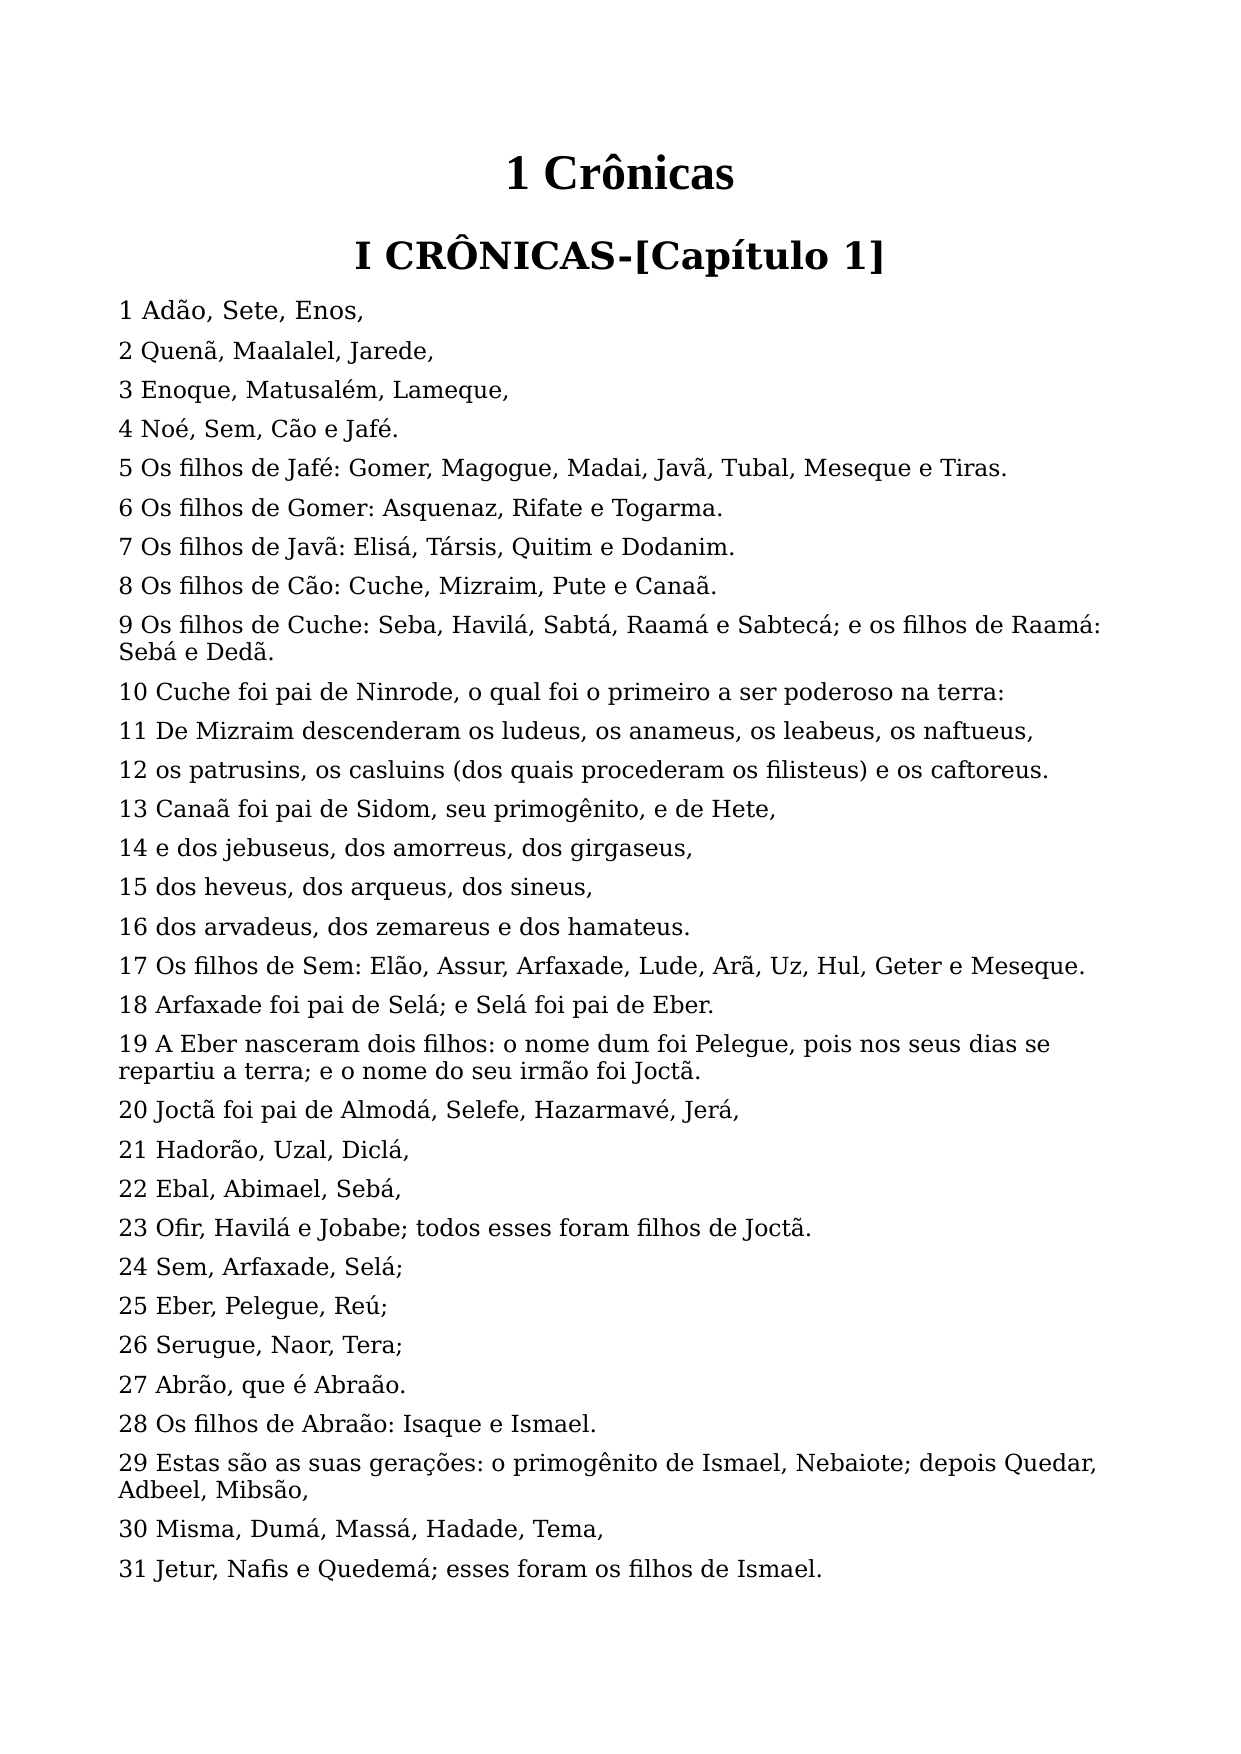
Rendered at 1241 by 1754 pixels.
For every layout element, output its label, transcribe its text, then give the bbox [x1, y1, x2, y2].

text 20 Joctã foi pai de Almodá, Selefe, Hazarmavé, Jerá, [118, 1097, 1122, 1124]
text 12 os patrusins, os casluins (dos quais procederam os filisteus) e os caftoreus. [118, 756, 1122, 784]
text 21 Hadorão, Uzal, Diclá, [118, 1136, 1122, 1163]
text 16 dos arvadeus, dos zemareus e dos hamateus. [118, 913, 1122, 940]
text 1 Adão, Sete, Enos, [118, 296, 1122, 326]
subtitle I CRÔNICAS-[Capítulo 1] [118, 234, 1122, 278]
text 27 Abrão, que é Abraão. [118, 1371, 1122, 1398]
text 4 Noé, Sem, Cão e Jafé. [118, 416, 1122, 443]
text 2 Quenã, Maalalel, Jarede, [118, 337, 1122, 365]
text 5 Os filhos de Jafé: Gomer, Magogue, Madai, Javã, Tubal, Meseque e Tiras. [118, 455, 1122, 482]
text 6 Os filhos de Gomer: Asquenaz, Rifate e Togarma. [118, 494, 1122, 521]
text 25 Eber, Pelegue, Reú; [118, 1293, 1122, 1320]
text 19 A Eber nasceram dois filhos: o nome dum foi Pelegue, pois nos seus dias se repartiu a terra; e o nome do seu irmão foi Joctã. [118, 1031, 1122, 1085]
text 30 Misma, Dumá, Massá, Hadade, Tema, [118, 1516, 1122, 1543]
subtitle 1 Crônicas [118, 143, 1122, 201]
text 3 Enoque, Matusalém, Lameque, [118, 377, 1122, 404]
text 9 Os filhos de Cuche: Seba, Havilá, Sabtá, Raamá e Sabtecá; e os filhos de Raamá: Sebá e Dedã. [118, 612, 1122, 666]
text 22 Ebal, Abimael, Sebá, [118, 1175, 1122, 1203]
text 14 e dos jebuseus, dos amorreus, dos girgaseus, [118, 835, 1122, 862]
text 29 Estas são as suas gerações: o primogênito de Ismael, Nebaiote; depois Quedar, Adbeel, Mibsão, [118, 1449, 1122, 1504]
text 18 Arfaxade foi pai de Selá; e Selá foi pai de Eber. [118, 991, 1122, 1019]
text 23 Ofir, Havilá e Jobabe; todos esses foram filhos de Joctã. [118, 1214, 1122, 1242]
text 7 Os filhos de Javã: Elisá, Társis, Quitim e Dodanim. [118, 533, 1122, 561]
text 10 Cuche foi pai de Ninrode, o qual foi o primeiro a ser poderoso na terra: [118, 678, 1122, 705]
text 24 Sem, Arfaxade, Selá; [118, 1254, 1122, 1281]
text 8 Os filhos de Cão: Cuche, Mizraim, Pute e Canaã. [118, 572, 1122, 600]
text 26 Serugue, Naor, Tera; [118, 1332, 1122, 1359]
text 28 Os filhos de Abraão: Isaque e Ismael. [118, 1410, 1122, 1438]
text 11 De Mizraim descenderam os ludeus, os anameus, os leabeus, os naftueus, [118, 717, 1122, 744]
text 31 Jetur, Nafis e Quedemá; esses foram os filhos de Ismael. [118, 1555, 1122, 1582]
text 13 Canaã foi pai de Sidom, seu primogênito, e de Hete, [118, 796, 1122, 823]
text 17 Os filhos de Sem: Elão, Assur, Arfaxade, Lude, Arã, Uz, Hul, Geter e Meseque. [118, 952, 1122, 979]
text 15 dos heveus, dos arqueus, dos sineus, [118, 874, 1122, 901]
